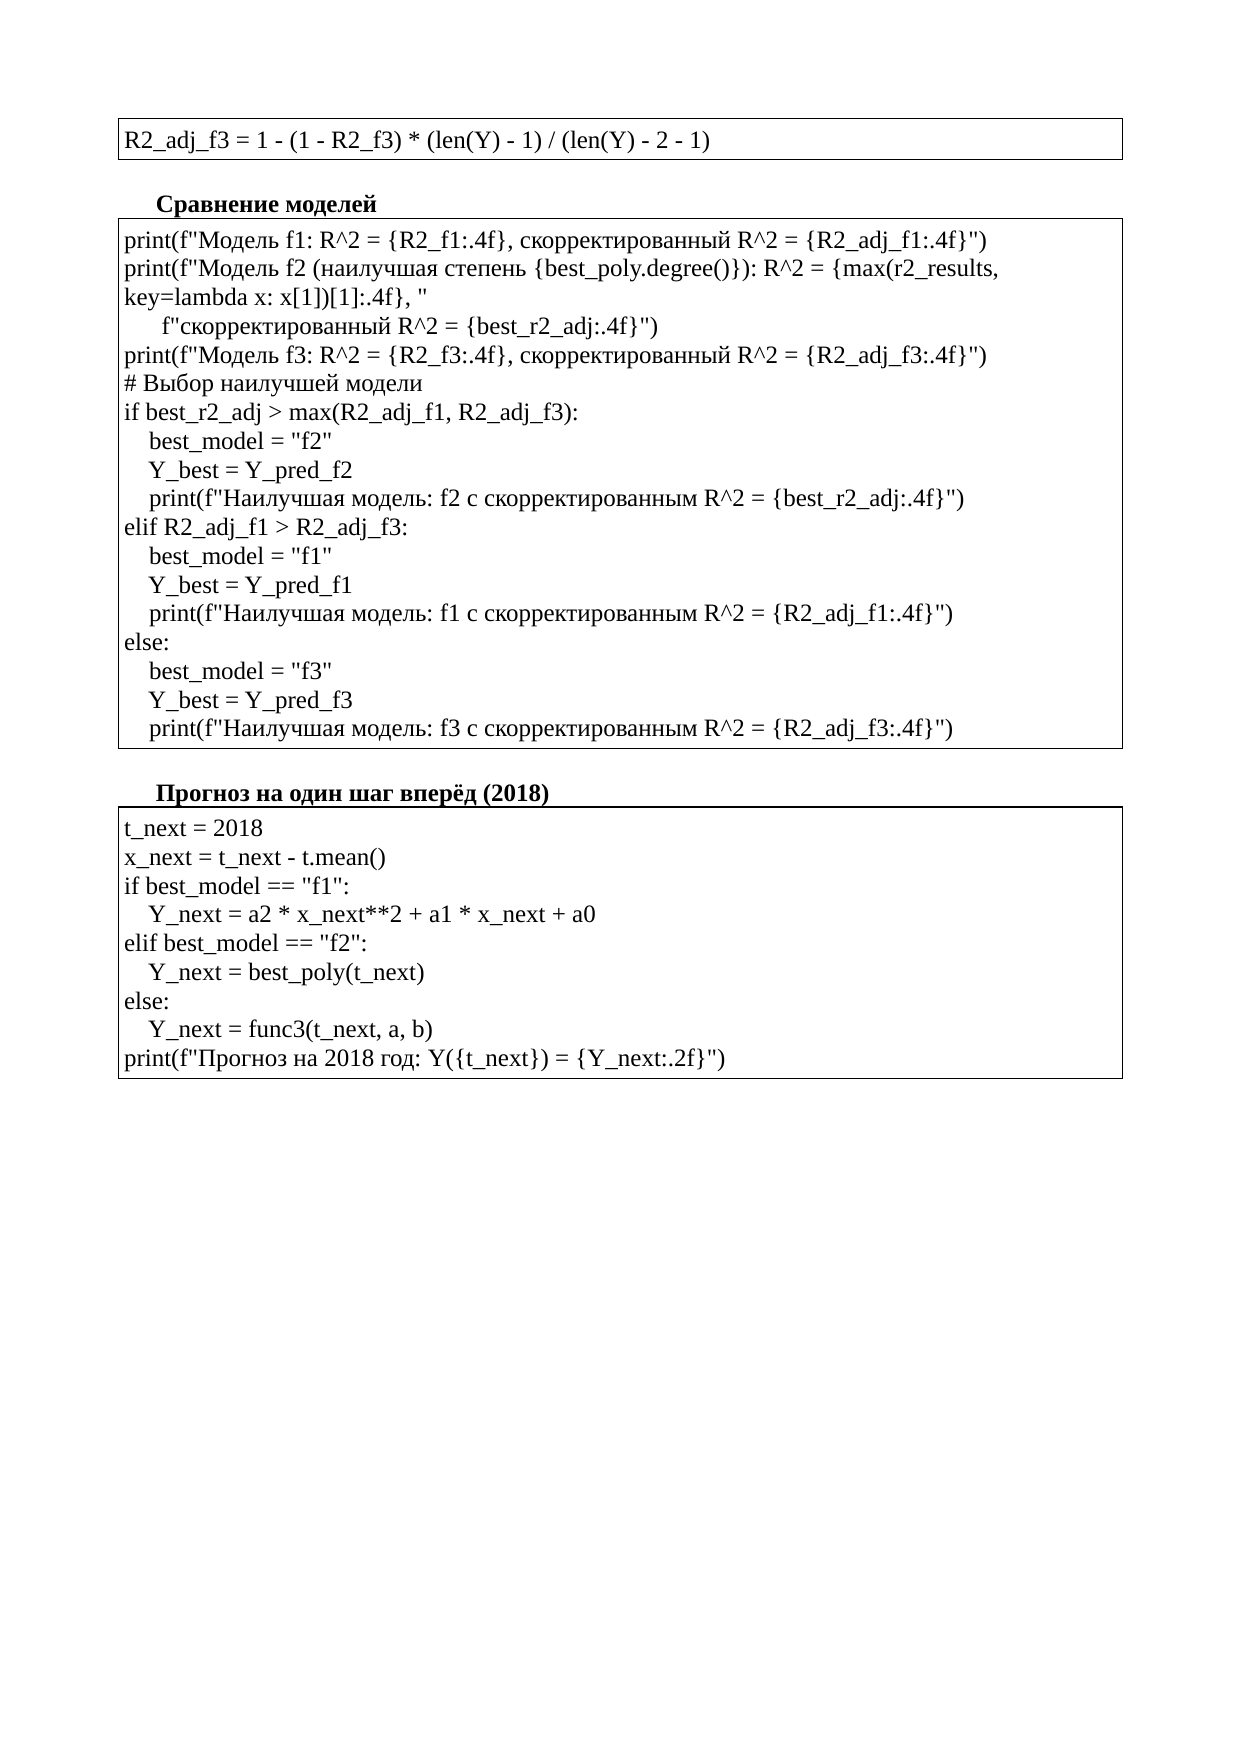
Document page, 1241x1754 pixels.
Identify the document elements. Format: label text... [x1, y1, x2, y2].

table_header t_next = 2018 x_next = t_next - t.mean() if best_model == "f1": Y_next = a2 * x_next**2 + a1 * x_next + a0 elif best_model == "f2": Y_next = best_poly(t_next) else: Y_next = func3(t_next, a, b) print(f"Прогноз на 2018 год: Y({t_next}) = {Y_next:.2f}") [119, 808, 1122, 1078]
table_header R2_adj_f3 = 1 - (1 - R2_f3) * (len(Y) - 1) / (len(Y) - 2 - 1) [119, 119, 1122, 159]
table_header print(f"Модель f1: R^2 = {R2_f1:.4f}, скорректированный R^2 = {R2_adj_f1:.4f}") print(f"Модель f2 (наилучшая степень {best_poly.degree()}): R^2 = {max(r2_results, key=lambda x: x[1])[1]:.4f}, " f"скорректированный R^2 = {best_r2_adj:.4f}") print(f"Модель f3: R^2 = {R2_f3:.4f}, скорректированный R^2 = {R2_adj_f3:.4f}") # Выбор наилучшей модели if best_r2_adj > max(R2_adj_f1, R2_adj_f3): best_model = "f2" Y_best = Y_pred_f2 print(f"Наилучшая модель: f2 с скорректированным R^2 = {best_r2_adj:.4f}") elif R2_adj_f1 > R2_adj_f3: best_model = "f1" Y_best = Y_pred_f1 print(f"Наилучшая модель: f1 с скорректированным R^2 = {R2_adj_f1:.4f}") else: best_model = "f3" Y_best = Y_pred_f3 print(f"Наилучшая модель: f3 с скорректированным R^2 = {R2_adj_f3:.4f}") [119, 219, 1122, 748]
text Прогноз на один шаг вперёд (2018) [156, 778, 1122, 806]
text Сравнение моделей [156, 189, 1122, 218]
